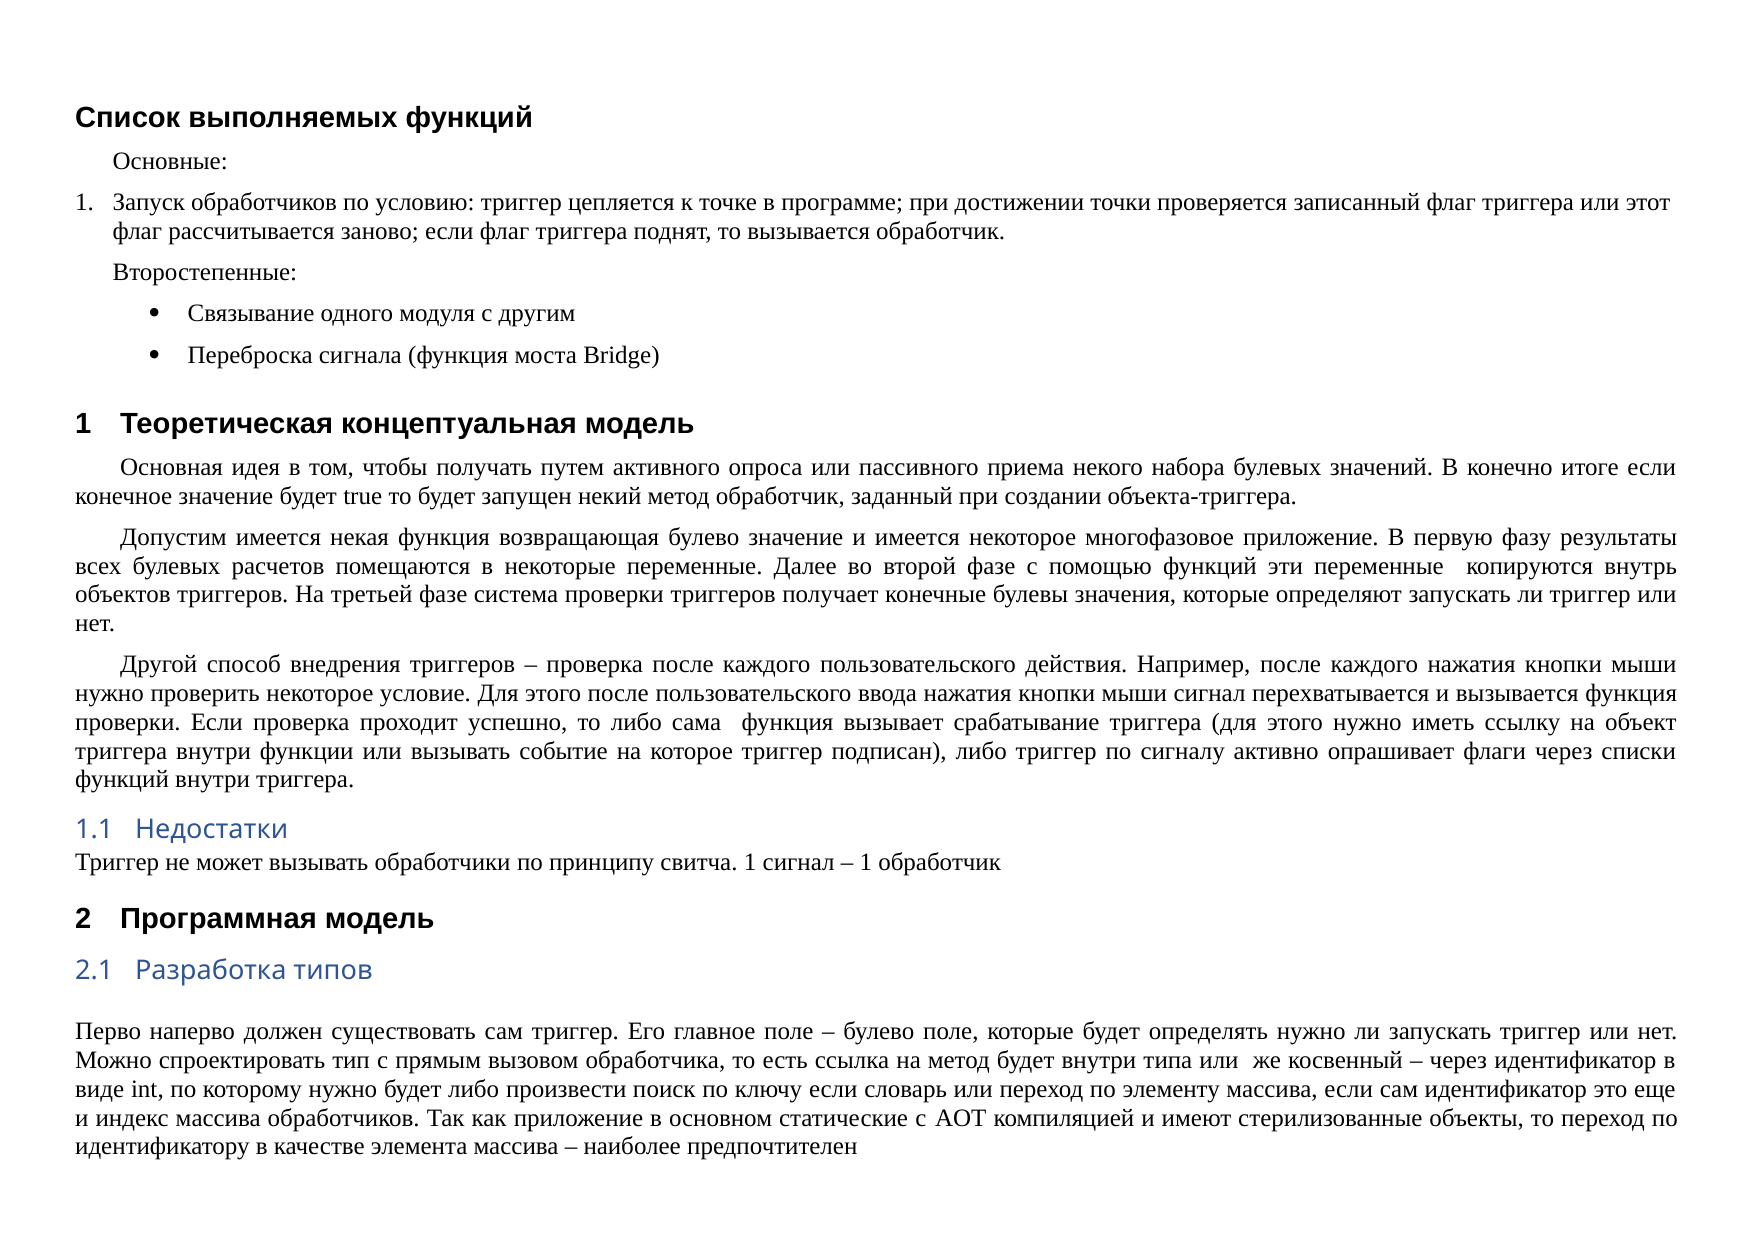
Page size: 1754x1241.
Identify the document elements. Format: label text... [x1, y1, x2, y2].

subtitle Список выполняемых функций [75, 100, 1679, 133]
text Второстепенные: [112, 257, 1679, 286]
list Связывание одного модуля с другим [150, 298, 1679, 327]
text Другой способ внедрения триггеров – проверка после каждого пользовательского действия. Например, после каждого нажатия кнопки мыши нужно проверить некоторое условие. Для этого после пользовательского ввода нажатия кнопки мыши сигнал перехватывается и вызывается функция проверки. Если проверка проходит успешно, то либо сама функция вызывает срабатывание триггера (для этого нужно иметь ссылку на объект триггера внутри функции или вызывать событие на которое триггер подписан), либо триггер по сигналу активно опрашивает флаги через списки функций внутри триггера. [75, 649, 1679, 793]
text Перво наперво должен существовать сам триггер. Его главное поле – булево поле, которые будет определять нужно ли запускать триггер или нет. Можно спроектировать тип с прямым вызовом обработчика, то есть ссылка на метод будет внутри типа или же косвенный – через идентификатор в виде int, по которому нужно будет либо произвести поиск по ключу если словарь или переход по элементу массива, если сам идентификатор это еще и индекс массива обработчиков. Так как приложение в основном статические с AOT компиляцией и имеют стерилизованные объекты, то переход по идентификатору в качестве элемента массива – наиболее предпочтителен [75, 1016, 1679, 1160]
list Переброска сигнала (функция моста Bridge) [150, 340, 1679, 368]
subtitle Программная модель [75, 901, 1679, 934]
subtitle Недостатки [75, 810, 1679, 847]
list Запуск обработчиков по условию: триггер цепляется к точке в программе; при достижении точки проверяется записанный флаг триггера или этот флаг рассчитывается заново; если флаг триггера поднят, то вызывается обработчик. [75, 187, 1679, 245]
text Триггер не может вызывать обработчики по принципу свитча. 1 сигнал – 1 обработчик [75, 847, 1679, 876]
subtitle Разработка типов [75, 951, 1679, 988]
text Основные: [75, 146, 1679, 175]
text Основная идея в том, чтобы получать путем активного опроса или пассивного приема некого набора булевых значений. В конечно итоге если конечное значение будет true то будет запущен некий метод обработчик, заданный при создании объекта-триггера. [75, 452, 1679, 509]
subtitle Теоретическая концептуальная модель [75, 406, 1679, 439]
text Допустим имеется некая функция возвращающая булево значение и имеется некоторое многофазовое приложение. В первую фазу результаты всех булевых расчетов помещаются в некоторые переменные. Далее во второй фазе с помощью функций эти переменные копируются внутрь объектов триггеров. На третьей фазе система проверки триггеров получает конечные булевы значения, которые определяют запускать ли триггер или нет. [75, 522, 1679, 637]
